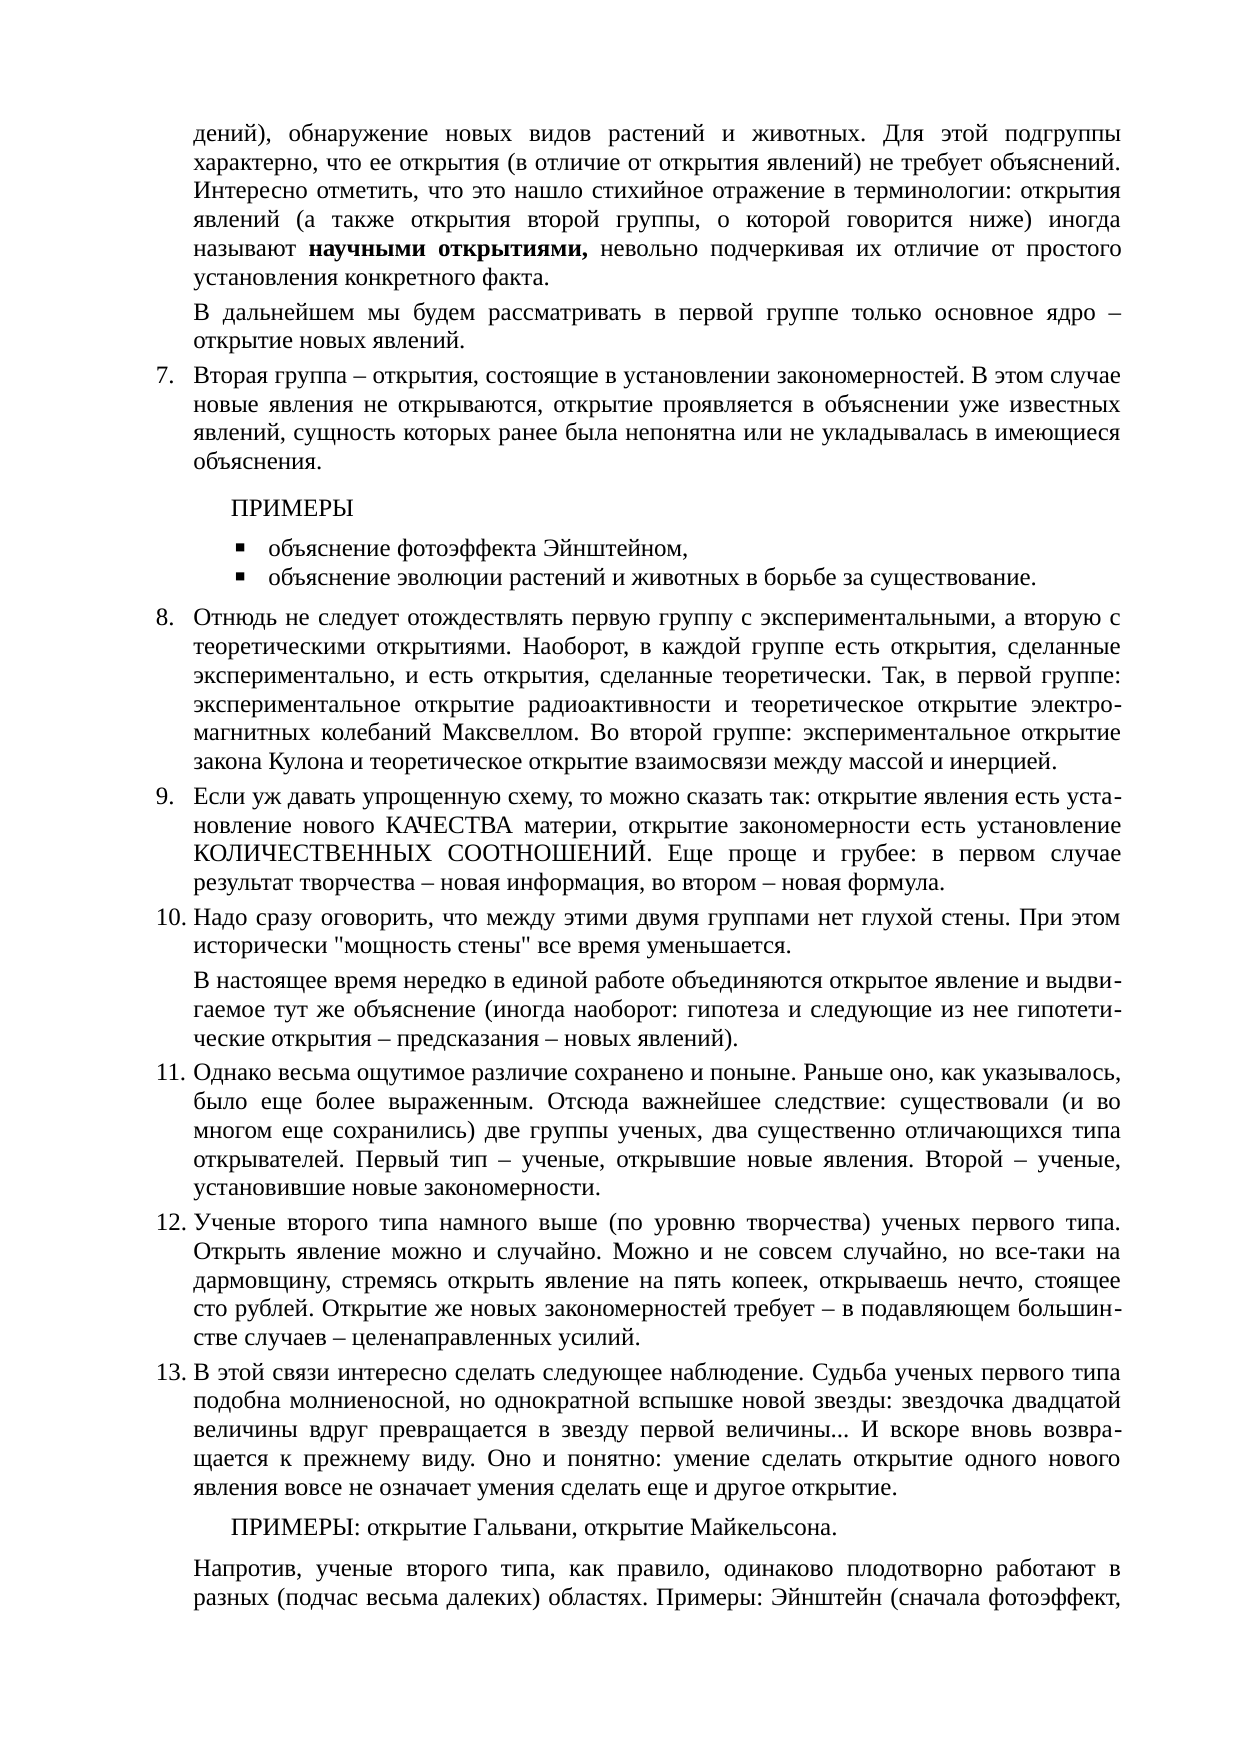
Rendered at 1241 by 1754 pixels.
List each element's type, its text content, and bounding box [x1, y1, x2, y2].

list Вторая группа – открытия, состоящие в установлении закономерностей. В этом случае новые явления не открываются, открытие проявляется в объяснении уже известных явлений, сущность которых ранее была непонятна или не укладывалась в имеющиеся объяснения. [156, 360, 1122, 475]
list Ученые второго типа намного выше (по уровню творчества) ученых первого типа. Открыть явление можно и случайно. Можно и не совсем случайно, но все-таки на дармовщину, стремясь открыть явление на пять копеек, открываешь нечто, стоящее сто рублей. Открытие же новых закономерностей требует – в подавляющем большин­стве случаев – целенаправленных усилий. [156, 1207, 1122, 1351]
list объяснение эволюции растений и животных в борьбе за существование. [231, 562, 1122, 591]
list В этой связи интересно сделать следующее наблюдение. Судьба ученых первого типа подобна молниеносной, но однократной вспышке новой звезды: звездочка двадцатой величины вдруг превращается в звезду первой величины... И вскоре вновь возвра­щается к прежнему виду. Оно и понятно: умение сделать открытие одного нового явления вовсе не означает умения сделать еще и другое открытие. [156, 1357, 1122, 1501]
list В дальнейшем мы будем рассматривать в первой группе только основное ядро – открытие новых явлений. [156, 297, 1122, 354]
list В настоящее время нередко в единой работе объединяются открытое явление и выдви­гаемое тут же объяснение (иногда наоборот: гипотеза и следующие из нее гипотети­ческие открытия – предсказания – новых явлений). [156, 965, 1122, 1052]
list ПРИМЕРЫ [193, 493, 1122, 521]
list Однако весьма ощутимое различие сохранено и поныне. Раньше оно, как указывалось, было еще более выраженным. Отсюда важнейшее следствие: существовали (и во многом еще сохранились) две группы ученых, два существенно отличающихся типа открывателей. Первый тип – ученые, открывшие новые явления. Второй – ученые, установившие новые закономерности. [156, 1057, 1122, 1201]
list дений), обнаружение новых видов растений и животных. Для этой подгруппы характерно, что ее открытия (в отличие от открытия явлений) не требует объяснений. Интересно отметить, что это нашло стихийное отражение в терминологии: открытия явлений (а также открытия второй группы, о которой говорится ниже) иногда называют научными открытиями, невольно подчеркивая их отличие от простого установления конкретного факта. [156, 118, 1122, 291]
list ПРИМЕРЫ: открытие Гальвани, открытие Майкельсона. [193, 1512, 1122, 1541]
list Отнюдь не следует отождествлять первую группу с экспериментальными, а вторую с теоретическими открытиями. Наоборот, в каждой группе есть открытия, сделанные экспериментально, и есть открытия, сделанные теоретически. Так, в первой группе: экспериментальное открытие радиоактивности и теоретическое открытие электро­магнитных колебаний Максвеллом. Во второй группе: экспериментальное открытие закона Кулона и теоретическое открытие взаимосвязи между массой и инерцией. [156, 602, 1122, 775]
list Напротив, ученые второго типа, как правило, одинаково плодотворно работают в разных (подчас весьма далеких) областях. Примеры: Эйнштейн (сначала фотоэффект, [156, 1553, 1122, 1610]
list Надо сразу оговорить, что между этими двумя группами нет глухой стены. При этом исторически "мощность стены" все время уменьшается. [156, 902, 1122, 959]
list Если уж давать упрощенную схему, то можно сказать так: открытие явления есть уста­новление нового КАЧЕСТВА материи, открытие закономерности есть установление КОЛИЧЕСТВЕННЫХ СООТНОШЕНИЙ. Еще проще и грубее: в первом случае результат творчества – новая информация, во втором – новая формула. [156, 781, 1122, 896]
list объяснение фотоэффекта Эйнштейном, [231, 533, 1122, 562]
